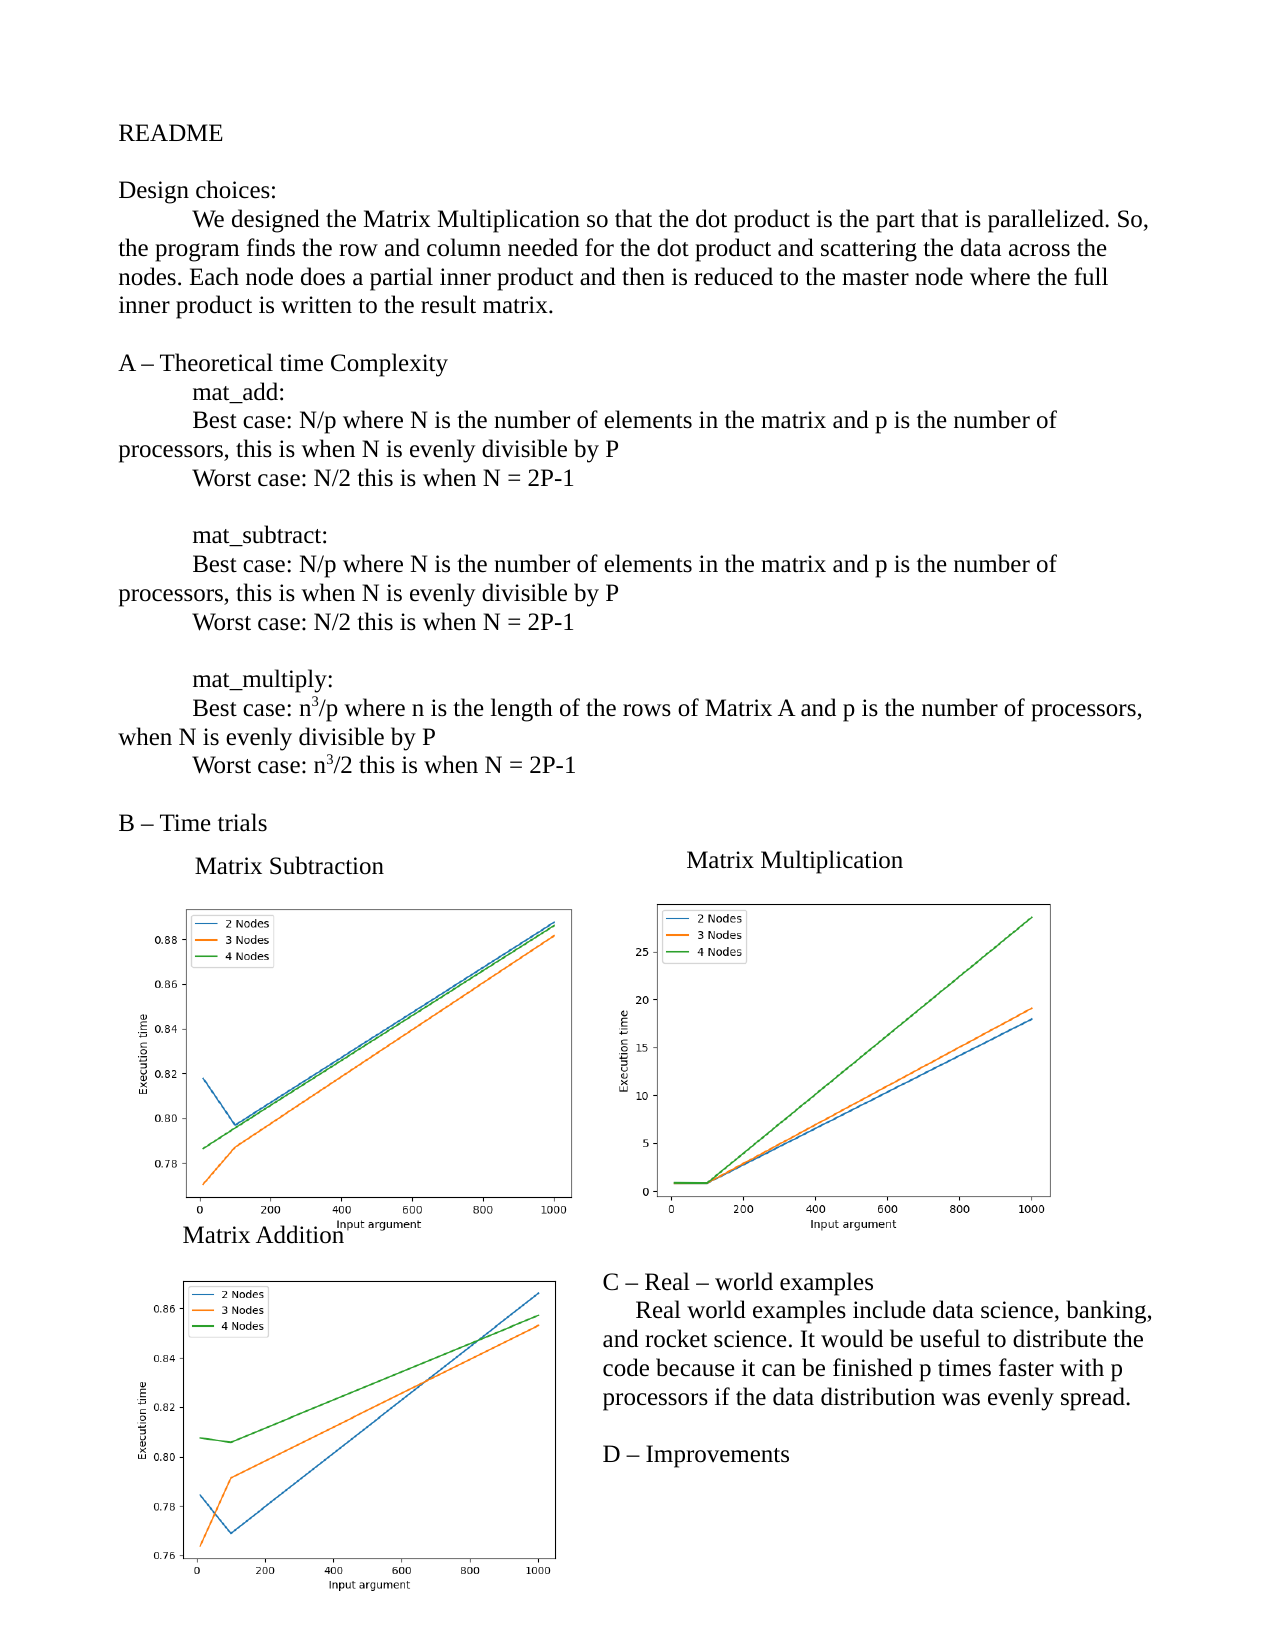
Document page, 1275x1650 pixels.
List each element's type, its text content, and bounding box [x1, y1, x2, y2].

text README [118, 118, 1157, 147]
text Real world examples include data science, banking, and rocket science. It would be useful to distribute the code because it can be finished p times faster with p processors if the data distribution was evenly spread. [603, 1295, 1157, 1410]
text mat_multiply: [118, 664, 1157, 693]
text C – Real – world examples [603, 1267, 1157, 1295]
text Best case: N/p where N is the number of elements in the matrix and p is the number of processors, this is when N is evenly divisible by P [118, 549, 1157, 607]
picture [723, 858, 728, 867]
text Best case: N/p where N is the number of elements in the matrix and p is the number of processors, this is when N is evenly divisible by P [118, 406, 1157, 463]
text Best case: n3/p where n is the length of the rows of Matrix A and p is the number of processors, when N is evenly divisible by P [118, 693, 1157, 751]
text Design choices: [118, 176, 1157, 204]
picture [362, 864, 368, 873]
text Worst case: n3/2 this is when N = 2P-1 [118, 751, 1157, 779]
text mat_subtract: [118, 521, 1157, 549]
picture [311, 864, 316, 873]
text We designed the Matrix Multiplication so that the dot product is the part that is parallelized. So, the program finds the row and column needed for the dot product and scattering the data across the nodes. Each node does a partial inner product and then is reduced to the master node where the full inner product is written to the result matrix. [118, 204, 1157, 319]
picture [881, 858, 887, 867]
picture [819, 858, 824, 867]
text Worst case: N/2 this is when N = 2P-1 [118, 607, 1157, 636]
text mat_add: [118, 377, 1157, 406]
text B – Time trials [118, 808, 1157, 837]
picture [123, 858, 1100, 1598]
text D – Improvements [603, 1439, 1157, 1468]
text Worst case: N/2 this is when N = 2P-1 [118, 463, 1157, 492]
picture [299, 864, 304, 873]
text A – Theoretical time Complexity [118, 348, 1157, 377]
